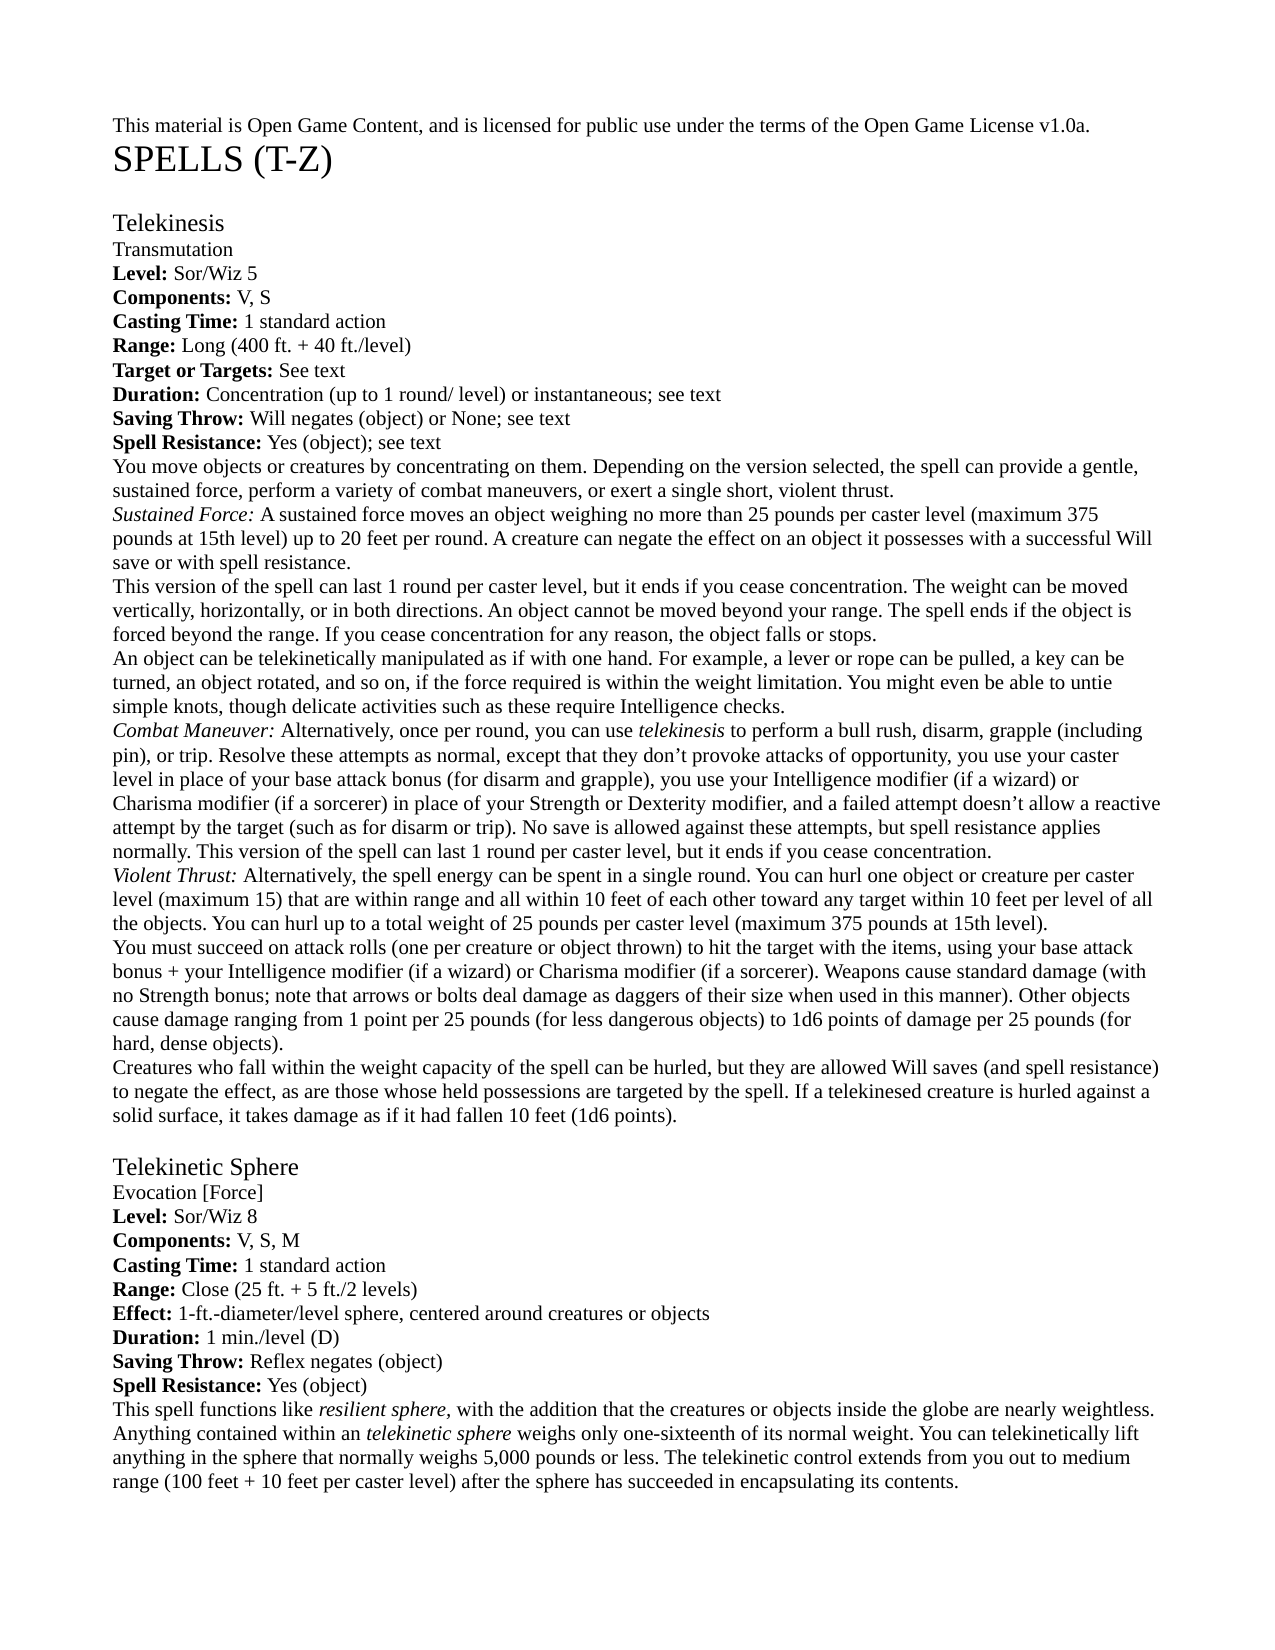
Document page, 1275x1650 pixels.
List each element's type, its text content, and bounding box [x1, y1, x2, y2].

text Target or Targets: See text [112, 357, 1162, 382]
text This spell functions like resilient sphere, with the addition that the creatures or objects inside the globe are nearly weightless. Anything contained within an telekinetic sphere weighs only one-sixteenth of its normal weight. You can telekinetically lift anything in the sphere that normally weighs 5,000 pounds or less. The telekinetic control extends from you out to medium range (100 feet + 10 feet per caster level) after the sphere has succeeded in encapsulating its contents. [112, 1397, 1162, 1493]
text Saving Throw: Reflex negates (object) [112, 1349, 1162, 1373]
text Components: V, S, M [112, 1228, 1162, 1252]
text You must succeed on attack rolls (one per creature or object thrown) to hit the target with the items, using your base attack bonus + your Intelligence modifier (if a wizard) or Charisma modifier (if a sorcerer). Weapons cause standard damage (with no Strength bonus; note that arrows or bolts deal damage as daggers of their size when used in this manner). Other objects cause damage ranging from 1 point per 25 pounds (for less dangerous objects) to 1d6 points of damage per 25 pounds (for hard, dense objects). [112, 935, 1162, 1055]
text SPELLS (T-Z) [112, 137, 1162, 180]
text You move objects or creatures by concentrating on them. Depending on the version selected, the spell can provide a gentle, sustained force, perform a variety of combat maneuvers, or exert a single short, violent thrust. [112, 454, 1162, 502]
text Duration: Concentration (up to 1 round/ level) or instantaneous; see text [112, 382, 1162, 406]
text Creatures who fall within the weight capacity of the spell can be hurled, but they are allowed Will saves (and spell resistance) to negate the effect, as are those whose held possessions are targeted by the spell. If a telekinesed creature is hurled against a solid surface, it takes damage as if it had fallen 10 feet (1d6 points). [112, 1055, 1162, 1127]
text Duration: 1 min./level (D) [112, 1325, 1162, 1349]
text Saving Throw: Will negates (object) or None; see text [112, 406, 1162, 430]
text An object can be telekinetically manipulated as if with one hand. For example, a lever or rope can be pulled, a key can be turned, an object rotated, and so on, if the force required is within the weight limitation. You might even be able to untie simple knots, though delicate activities such as these require Intelligence checks. [112, 646, 1162, 718]
text Effect: 1-ft.-diameter/level sphere, centered around creatures or objects [112, 1301, 1162, 1325]
text Range: Long (400 ft. + 40 ft./level) [112, 333, 1162, 357]
text Level: Sor/Wiz 5 [112, 261, 1162, 285]
text Spell Resistance: Yes (object); see text [112, 430, 1162, 454]
text This material is Open Game Content, and is licensed for public use under the terms of the Open Game License v1.0a. [112, 112, 1162, 137]
text Level: Sor/Wiz 8 [112, 1204, 1162, 1228]
text Violent Thrust: Alternatively, the spell energy can be spent in a single round. You can hurl one object or creature per caster level (maximum 15) that are within range and all within 10 feet of each other toward any target within 10 feet per level of all the objects. You can hurl up to a total weight of 25 pounds per caster level (maximum 375 pounds at 15th level). [112, 863, 1162, 935]
text Telekinetic Sphere [112, 1152, 1162, 1180]
text Sustained Force: A sustained force moves an object weighing no more than 25 pounds per caster level (maximum 375 pounds at 15th level) up to 20 feet per round. A creature can negate the effect on an object it possesses with a successful Will save or with spell resistance. [112, 502, 1162, 574]
text Casting Time: 1 standard action [112, 309, 1162, 333]
text Components: V, S [112, 285, 1162, 309]
text Telekinesis [112, 208, 1162, 237]
text This version of the spell can last 1 round per caster level, but it ends if you cease concentration. The weight can be moved vertically, horizontally, or in both directions. An object cannot be moved beyond your range. The spell ends if the object is forced beyond the range. If you cease concentration for any reason, the object falls or stops. [112, 574, 1162, 646]
text Spell Resistance: Yes (object) [112, 1373, 1162, 1397]
text Evocation [Force] [112, 1180, 1162, 1204]
text Combat Maneuver: Alternatively, once per round, you can use telekinesis to perform a bull rush, disarm, grapple (including pin), or trip. Resolve these attempts as normal, except that they don’t provoke attacks of opportunity, you use your caster level in place of your base attack bonus (for disarm and grapple), you use your Intelligence modifier (if a wizard) or Charisma modifier (if a sorcerer) in place of your Strength or Dexterity modifier, and a failed attempt doesn’t allow a reactive attempt by the target (such as for disarm or trip). No save is allowed against these attempts, but spell resistance applies normally. This version of the spell can last 1 round per caster level, but it ends if you cease concentration. [112, 718, 1162, 863]
text Range: Close (25 ft. + 5 ft./2 levels) [112, 1277, 1162, 1301]
text Transmutation [112, 237, 1162, 261]
text Casting Time: 1 standard action [112, 1252, 1162, 1277]
